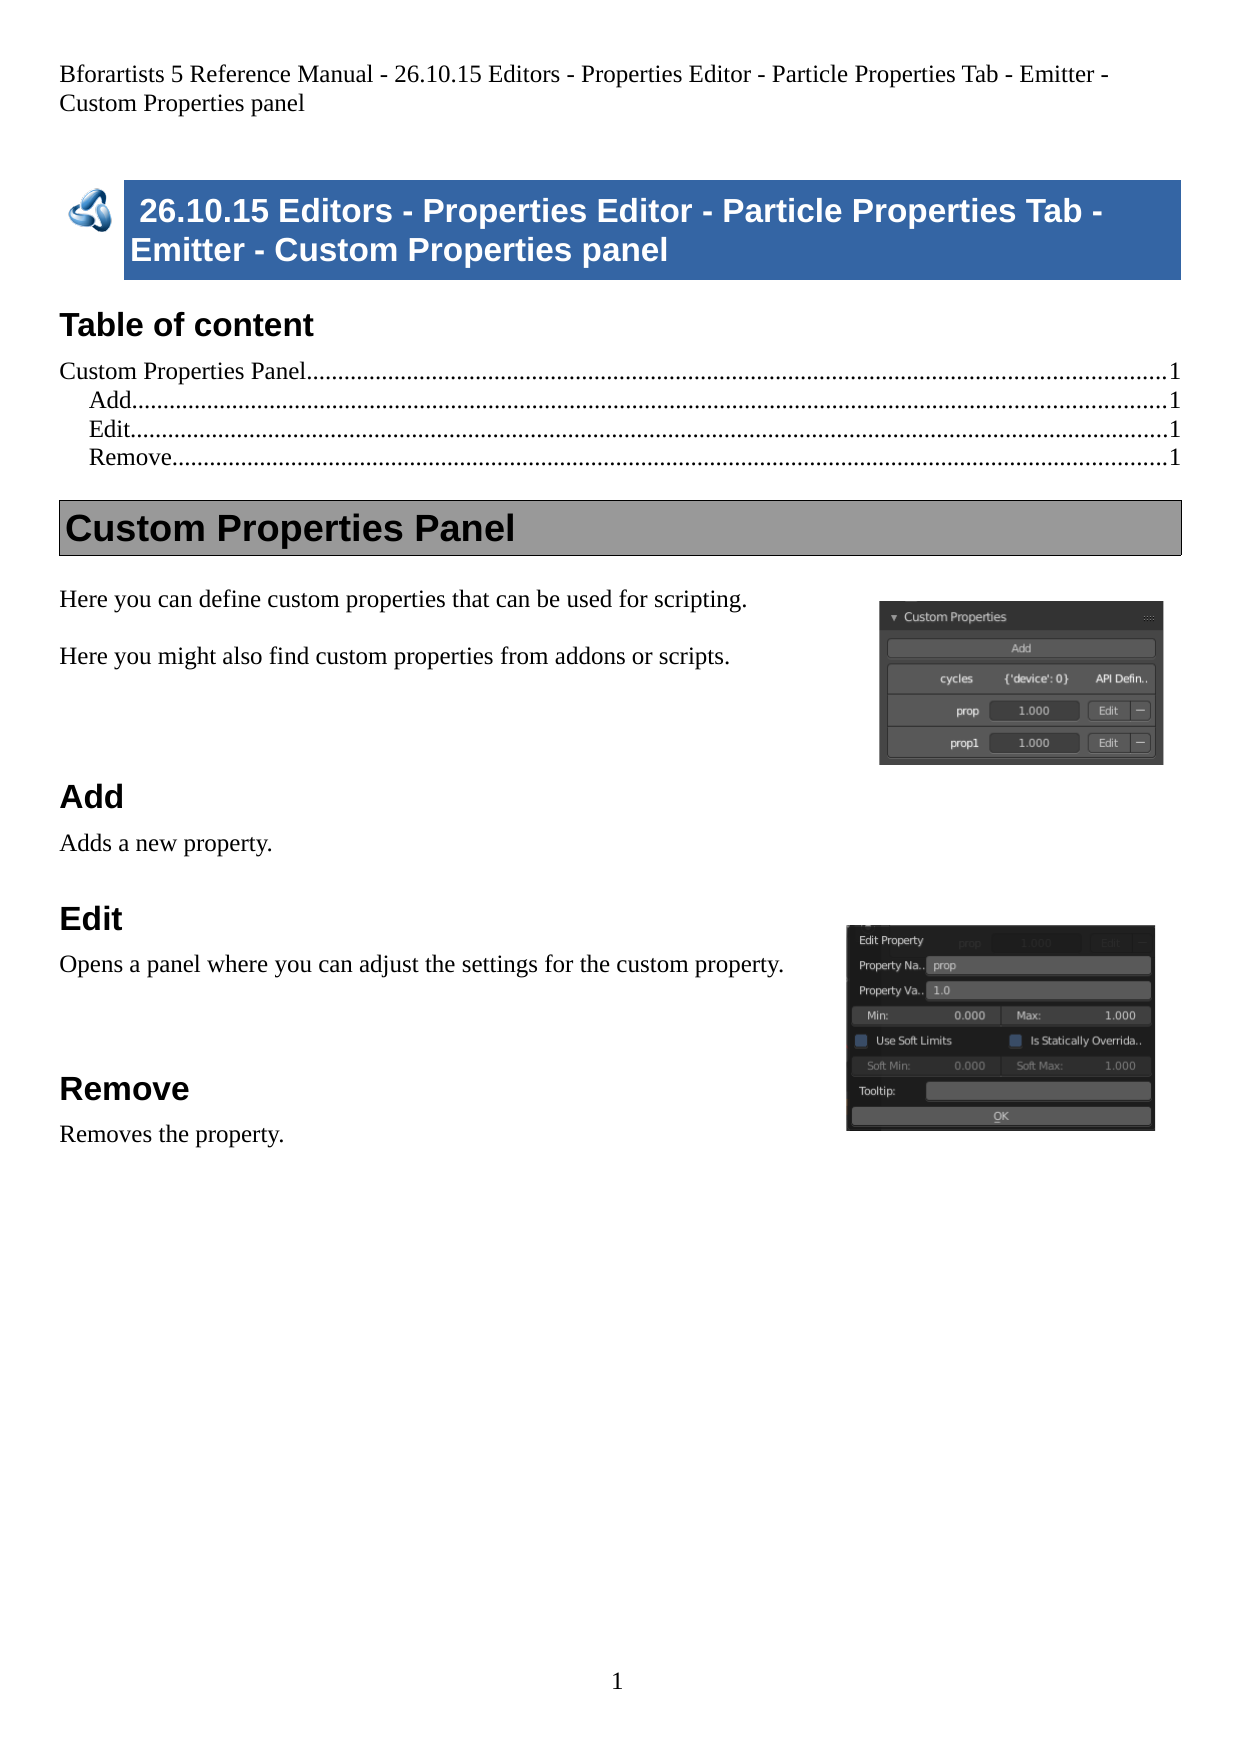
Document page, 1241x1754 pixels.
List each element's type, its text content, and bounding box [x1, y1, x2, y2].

table_header [59, 180, 124, 280]
table_header Custom Properties Panel [60, 501, 1181, 555]
table_header 26.10.15 Editors - Properties Editor - Particle Properties Tab - Emitter - Custom Properties panel [124, 180, 1181, 280]
text Add 1 [88, 385, 1181, 414]
text Here you might also find custom properties from addons or scripts. [59, 641, 879, 670]
subtitle [1156, 1068, 1181, 1107]
subtitle Add [59, 777, 1181, 816]
text Removes the property. [59, 1119, 1181, 1148]
text Remove 1 [88, 442, 1181, 471]
subtitle Edit [59, 898, 1181, 937]
subtitle Remove [59, 1068, 846, 1107]
picture [65, 185, 114, 235]
text Here you can define custom properties that can be used for scripting. [59, 584, 1181, 613]
subtitle Table of content [59, 305, 1181, 344]
text Edit 1 [88, 414, 1181, 442]
picture [879, 601, 1164, 765]
text Opens a panel where you can adjust the settings for the custom property. [59, 949, 846, 978]
picture [846, 925, 1156, 1131]
text Custom Properties Panel 1 [59, 356, 1181, 385]
text Adds a new property. [59, 828, 1181, 857]
